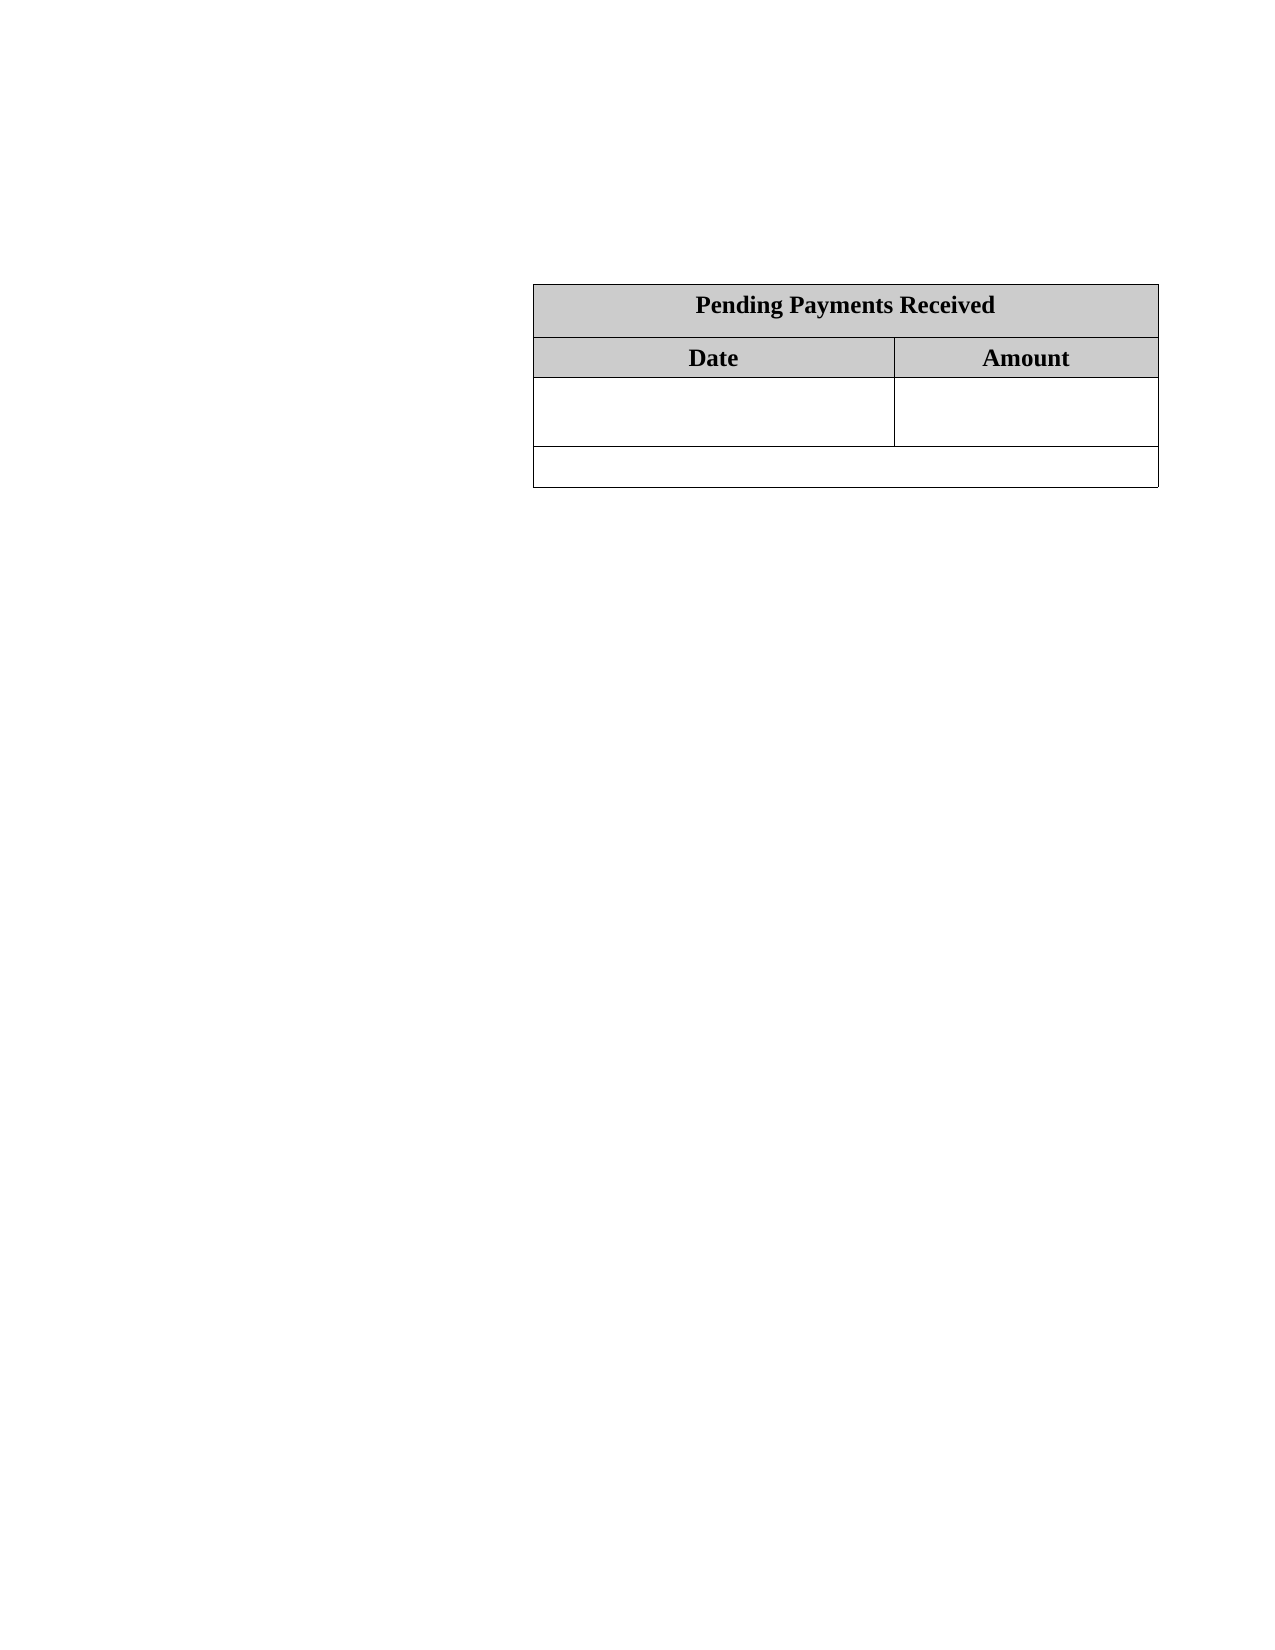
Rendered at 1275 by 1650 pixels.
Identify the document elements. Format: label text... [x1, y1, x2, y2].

text </if> [118, 487, 1157, 516]
table_cell <format_date(payment.date, party.lang)> [534, 378, 894, 446]
table_cell <format_currency(get_payment_amount(payment), party.lang, get_payment_currency(payment))> [895, 378, 1158, 446]
table_cell Date [534, 338, 894, 377]
table_cell </for> [534, 447, 1158, 487]
text </for> [118, 528, 1157, 557]
table_header Pending Payments Received [534, 285, 1158, 337]
table_cell Amount [895, 338, 1158, 377]
